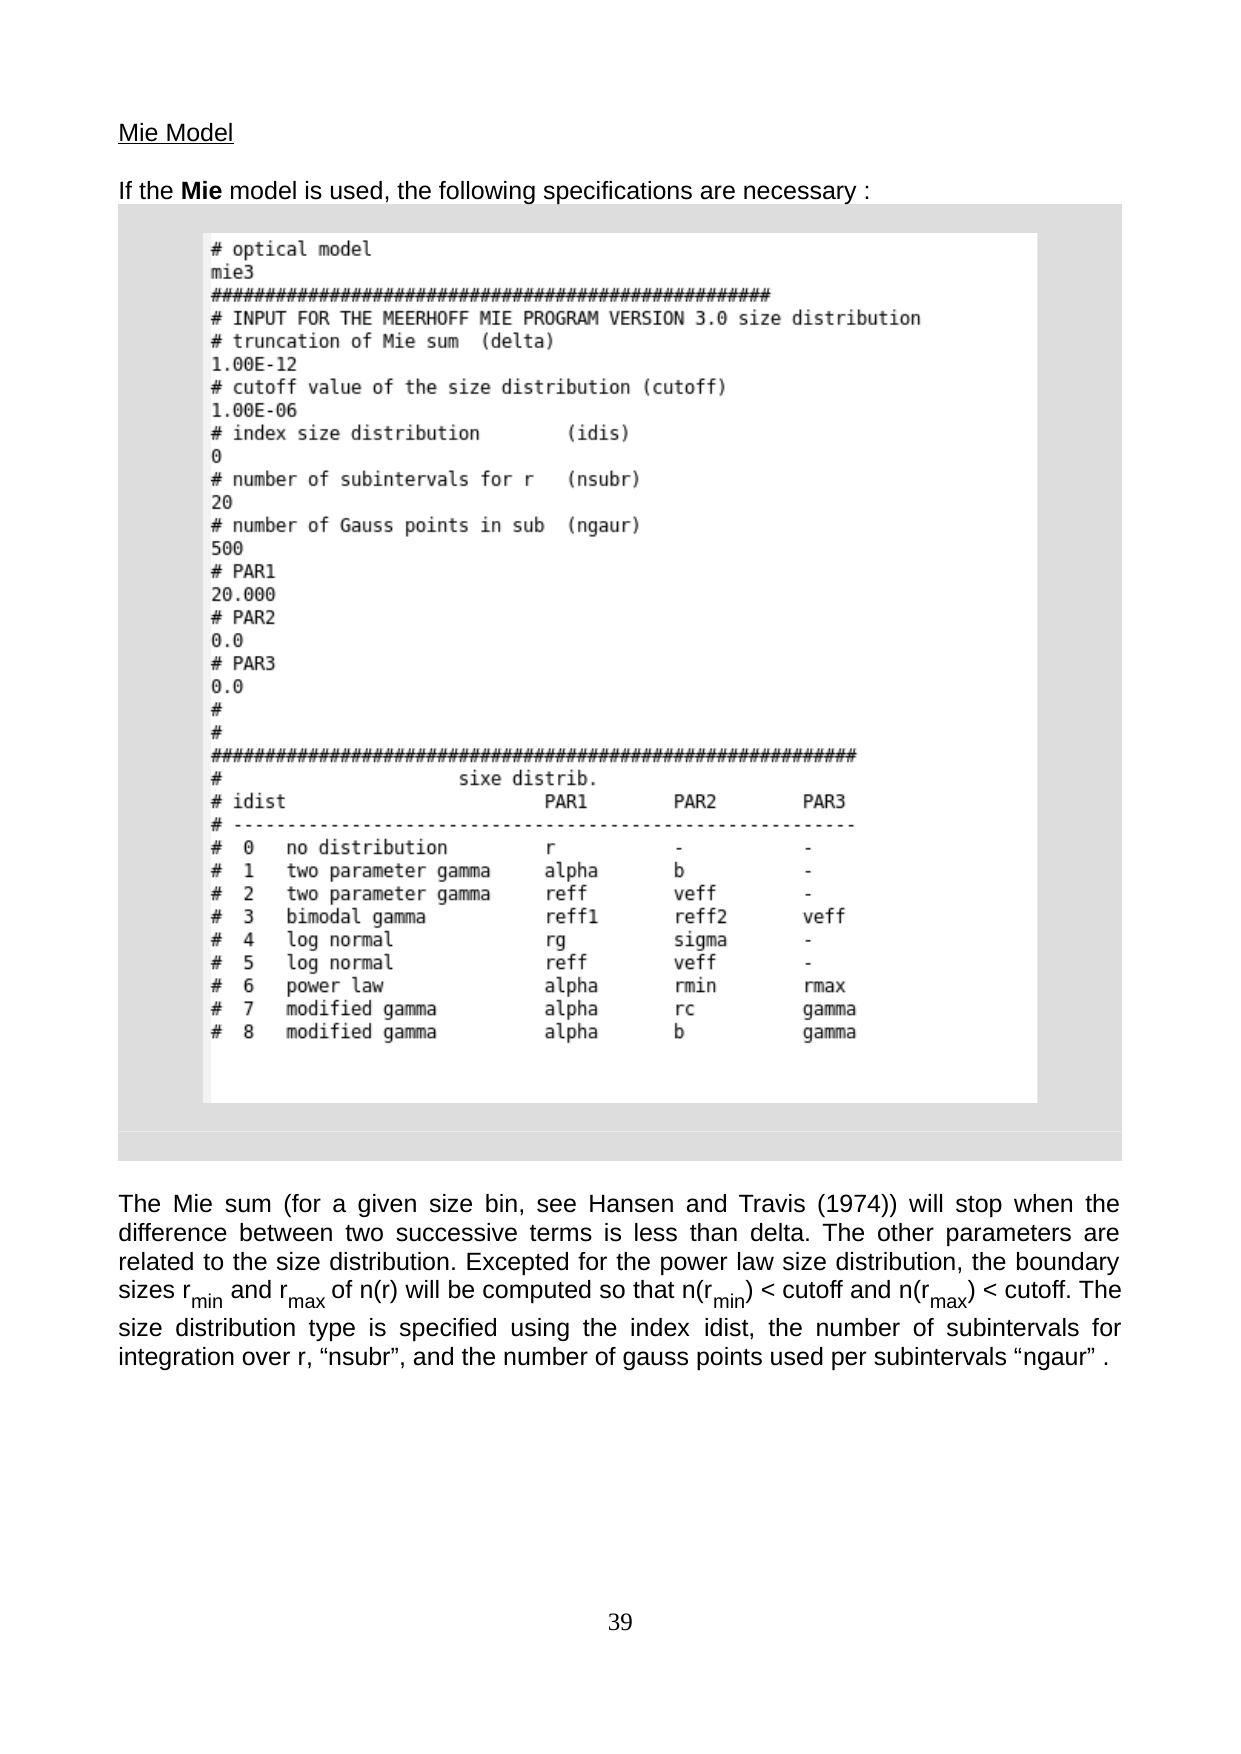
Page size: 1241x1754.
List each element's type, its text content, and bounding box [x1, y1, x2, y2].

text The Mie sum (for a given size bin, see Hansen and Travis (1974)) will stop when the difference between two successive terms is less than delta. The other parameters are related to the size distribution. Excepted for the power law size distribution, the boundary sizes rmin and rmax of n(r) will be computed so that n(rmin) < cutoff and n(rmax) < cutoff. The size distribution type is specified using the index idist, the number of subintervals for integration over r, “nsubr”, and the number of gauss points used per subintervals “ngaur” . [118, 1189, 1122, 1370]
text Mie Model [118, 118, 1122, 147]
text If the Mie model is used, the following specifications are necessary : [118, 176, 1122, 204]
picture [202, 233, 1038, 1103]
